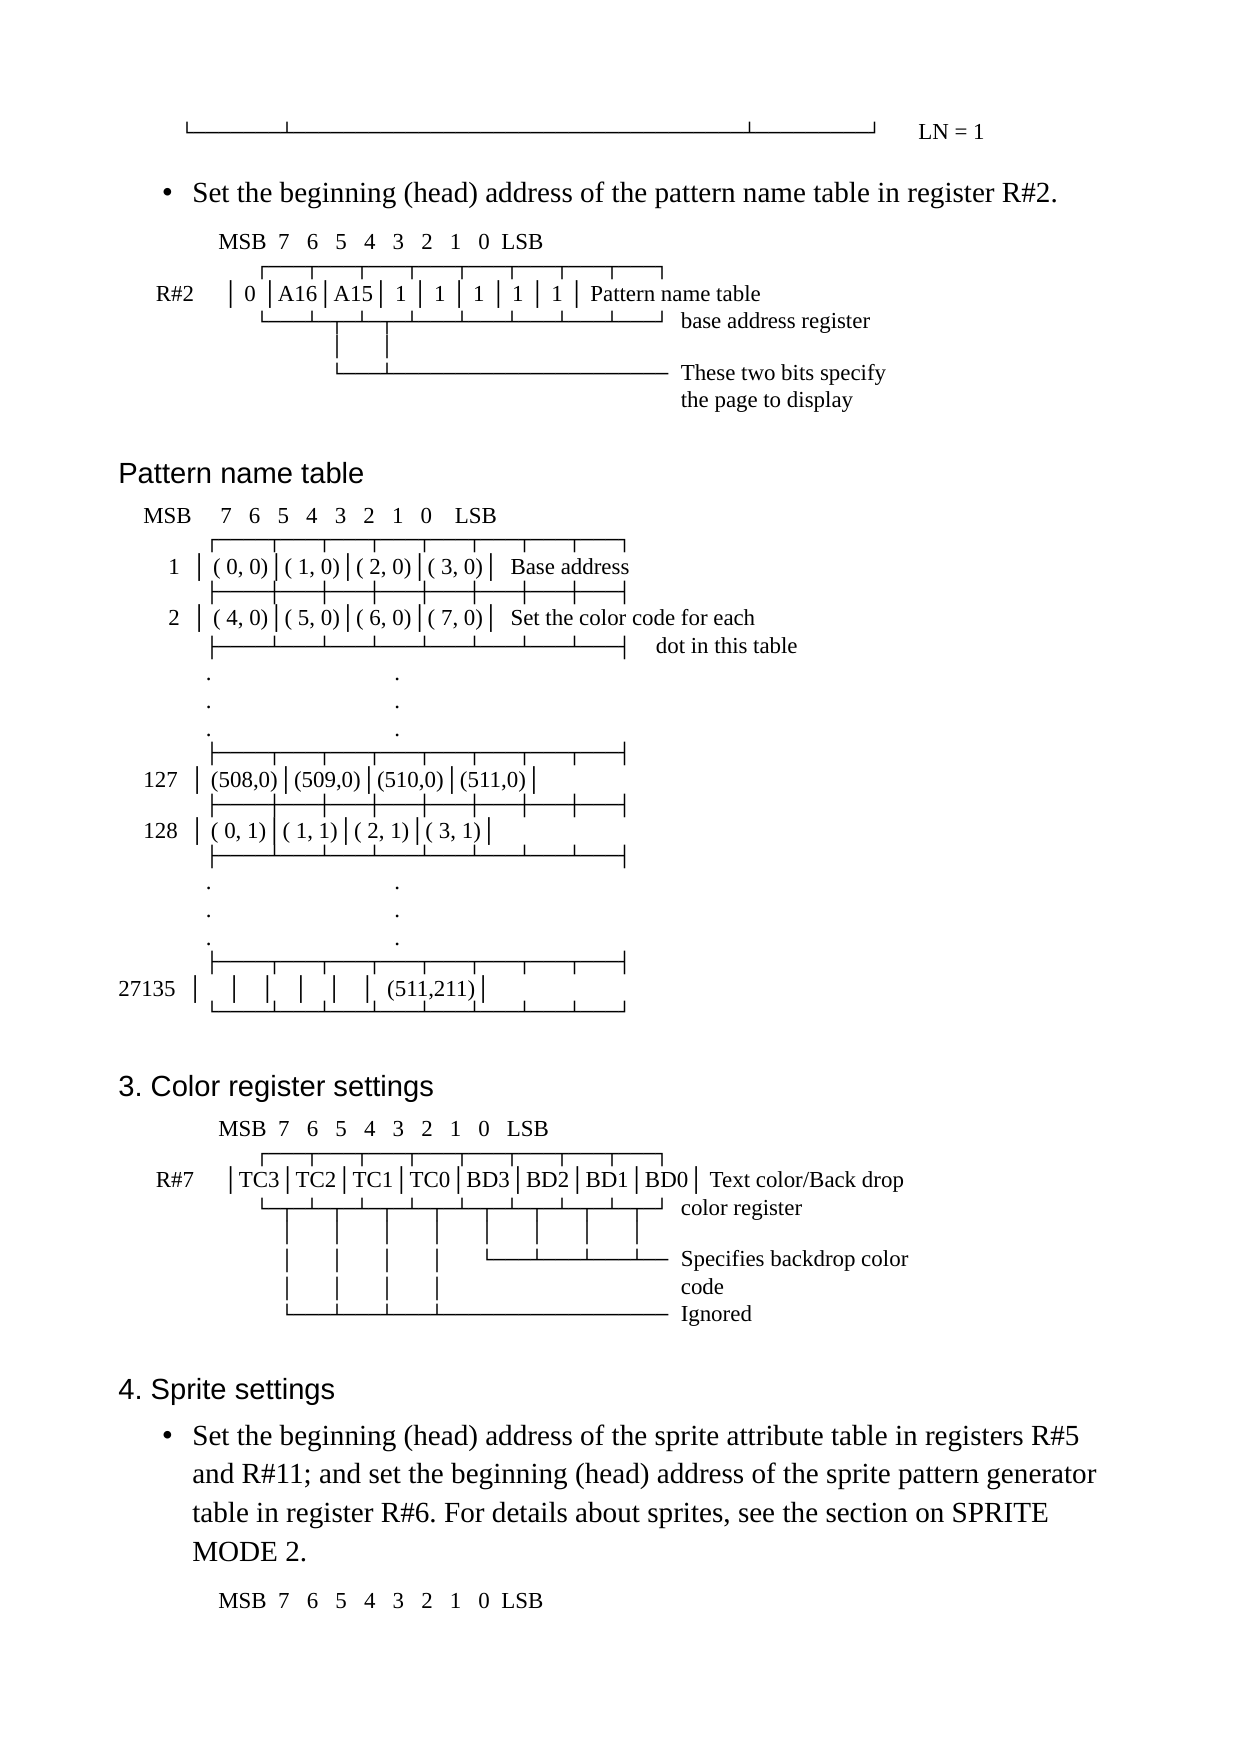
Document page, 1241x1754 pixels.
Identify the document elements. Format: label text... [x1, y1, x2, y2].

text . . [118, 715, 1122, 742]
text 127 │ (508,0)│(509,0)│(510,0)│(511,0)│ [198, 766, 284, 793]
text R#7 │TC3│TC2│TC1│TC0│BD3│BD2│BD1│BD0│ Text color/Back drop [578, 1166, 635, 1194]
text ├────┴───┴───┴───┴───┴───┴───┴───┤ [625, 845, 1122, 868]
subtitle 3. Color register settings [118, 1069, 1122, 1102]
text 127 │ (508,0)│(509,0)│(510,0)│(511,0)│ [534, 766, 1122, 793]
text 2 │ ( 4, 0)│( 5, 0)│( 6, 0)│( 7, 0)│ Set the color code for each [277, 604, 346, 632]
text │ │ [337, 335, 386, 358]
text ├────┴───┴───┴───┴───┴───┴───┴───┤ [212, 856, 624, 868]
text 1 │ ( 0, 0)│( 1, 0)│( 2, 0)│( 3, 0)│ Base address [277, 553, 346, 581]
text 127 │ (508,0)│(509,0)│(510,0)│(511,0)│ [452, 766, 532, 793]
text MSB 7 6 5 4 3 2 1 0 LSB [118, 228, 1122, 256]
text . . [118, 659, 1122, 687]
text MSB 7 6 5 4 3 2 1 0 LSB [118, 1587, 1122, 1614]
text │ │ [118, 335, 336, 358]
text └───┴───┴───┴────────────────── Ignored [118, 1300, 1122, 1328]
text 128 │ ( 0, 1)│( 1, 1)│( 2, 1)│( 3, 1)│ [418, 817, 487, 845]
text 128 │ ( 0, 1)│( 1, 1)│( 2, 1)│( 3, 1)│ [118, 817, 196, 845]
text 127 │ (508,0)│(509,0)│(510,0)│(511,0)│ [118, 766, 196, 793]
text . . [118, 924, 1122, 951]
text └────┴───┴───┴───┴───┴───┴───┴───┘ [118, 1001, 1122, 1025]
text 1 │ ( 0, 0)│( 1, 0)│( 2, 0)│( 3, 0)│ Base address [118, 553, 198, 581]
text ├────┬───┬───┬───┬───┬───┬───┬───┤ [118, 742, 1122, 766]
text ├────┴───┴───┴───┴───┴───┴───┴───┤ dot in this table [118, 632, 1122, 659]
text ├────┴───┴───┴───┴───┴───┴───┴───┤ [118, 845, 211, 868]
text 27135 │ │ │ │ │ │ (511,211)│ [268, 975, 299, 1001]
text ├────┼───┼───┼───┼───┼───┼───┼───┤ [625, 581, 1122, 604]
text R#2 │ 0 │A16│A15│ 1 │ 1 │ 1 │ 1 │ 1 │ Pattern name table [118, 280, 229, 307]
text R#2 │ 0 │A16│A15│ 1 │ 1 │ 1 │ 1 │ 1 │ Pattern name table [270, 280, 324, 307]
text 27135 │ │ │ │ │ │ (511,211)│ [484, 975, 1122, 1001]
text 2 │ ( 4, 0)│( 5, 0)│( 6, 0)│( 7, 0)│ Set the color code for each [348, 604, 418, 632]
text │ │ │ │ code [118, 1273, 1122, 1300]
text ┌────┬───┬───┬───┬───┬───┬───┬───┐ [118, 529, 1122, 553]
text 27135 │ │ │ │ │ │ (511,211)│ [235, 975, 266, 1001]
text └───┴─┬─┴─┬─┴───┴───┴───┴───┴───┘ base address register [118, 307, 1122, 335]
text the page to display [118, 386, 1122, 414]
text 27135 │ │ │ │ │ │ (511,211)│ [368, 975, 482, 1001]
text 2 │ ( 4, 0)│( 5, 0)│( 6, 0)│( 7, 0)│ Set the color code for each [491, 604, 1122, 632]
text R#7 │TC3│TC2│TC1│TC0│BD3│BD2│BD1│BD0│ Text color/Back drop [459, 1166, 516, 1194]
text R#7 │TC3│TC2│TC1│TC0│BD3│BD2│BD1│BD0│ Text color/Back drop [345, 1166, 400, 1194]
text 1 │ ( 0, 0)│( 1, 0)│( 2, 0)│( 3, 0)│ Base address [420, 553, 489, 581]
list Set the beginning (head) address of the sprite attribute table in registers R#5 and R#11; and set the beginning (head) address of the sprite pattern generator table in register R#6. For details about sprites, see the section on SPRITE MODE 2. [162, 1418, 1122, 1567]
text MSB 7 6 5 4 3 2 1 0 LSB [118, 502, 1122, 529]
subtitle Pattern name table [118, 456, 1122, 489]
text R#7 │TC3│TC2│TC1│TC0│BD3│BD2│BD1│BD0│ Text color/Back drop [637, 1166, 695, 1194]
text │ │ │ │ │ │ │ │ [118, 1221, 1122, 1245]
text . . [118, 687, 1122, 715]
list Set the beginning (head) address of the pattern name table in register R#2. [162, 175, 1122, 209]
text R#7 │TC3│TC2│TC1│TC0│BD3│BD2│BD1│BD0│ Text color/Back drop [118, 1166, 229, 1194]
text 127 │ (508,0)│(509,0)│(510,0)│(511,0)│ [369, 766, 450, 793]
text . . [118, 868, 1122, 896]
text │ │ │ │ └───┴───┴───┴── Specifies backdrop color [118, 1245, 1122, 1273]
text R#7 │TC3│TC2│TC1│TC0│BD3│BD2│BD1│BD0│ Text color/Back drop [697, 1166, 1122, 1194]
text └───┴────────────────────── These two bits specify [118, 358, 1122, 386]
text 27135 │ │ │ │ │ │ (511,211)│ [301, 975, 333, 1001]
text 1 │ ( 0, 0)│( 1, 0)│( 2, 0)│( 3, 0)│ Base address [348, 553, 418, 581]
text 128 │ ( 0, 1)│( 1, 1)│( 2, 1)│( 3, 1)│ [275, 817, 344, 845]
text 2 │ ( 4, 0)│( 5, 0)│( 6, 0)│( 7, 0)│ Set the color code for each [420, 604, 489, 632]
subtitle 4. Sprite settings [118, 1372, 1122, 1406]
text ┌───┬───┬───┬───┬───┬───┬───┬───┐ [118, 256, 1122, 280]
text 2 │ ( 4, 0)│( 5, 0)│( 6, 0)│( 7, 0)│ Set the color code for each [200, 604, 275, 632]
text 128 │ ( 0, 1)│( 1, 1)│( 2, 1)│( 3, 1)│ [346, 817, 416, 845]
text 1 │ ( 0, 0)│( 1, 0)│( 2, 0)│( 3, 0)│ Base address [200, 553, 275, 581]
text R#7 │TC3│TC2│TC1│TC0│BD3│BD2│BD1│BD0│ Text color/Back drop [288, 1166, 343, 1194]
text 2 │ ( 4, 0)│( 5, 0)│( 6, 0)│( 7, 0)│ Set the color code for each [118, 604, 198, 632]
text 27135 │ │ │ │ │ │ (511,211)│ [196, 975, 233, 1001]
text │ │ [387, 335, 1122, 358]
text 128 │ ( 0, 1)│( 1, 1)│( 2, 1)│( 3, 1)│ [198, 817, 273, 845]
text ├────┼───┼───┼───┼───┼───┼───┼───┤ [118, 793, 1122, 817]
text └───────┴────────────────────────────────────┴─────────┘ LN = 1 [118, 118, 1122, 146]
text 27135 │ │ │ │ │ │ (511,211)│ [335, 975, 366, 1001]
text ├────┬───┬───┬───┬───┬───┬───┬───┤ [118, 951, 1122, 975]
text 127 │ (508,0)│(509,0)│(510,0)│(511,0)│ [286, 766, 367, 793]
text R#7 │TC3│TC2│TC1│TC0│BD3│BD2│BD1│BD0│ Text color/Back drop [231, 1166, 286, 1194]
text 27135 │ │ │ │ │ │ (511,211)│ [118, 975, 194, 1001]
text R#2 │ 0 │A16│A15│ 1 │ 1 │ 1 │ 1 │ 1 │ Pattern name table [577, 280, 1122, 307]
text R#7 │TC3│TC2│TC1│TC0│BD3│BD2│BD1│BD0│ Text color/Back drop [518, 1166, 576, 1194]
text R#7 │TC3│TC2│TC1│TC0│BD3│BD2│BD1│BD0│ Text color/Back drop [402, 1166, 457, 1194]
text ┌───┬───┬───┬───┬───┬───┬───┬───┐ [118, 1143, 1122, 1166]
text . . [118, 896, 1122, 924]
text 1 │ ( 0, 0)│( 1, 0)│( 2, 0)│( 3, 0)│ Base address [491, 553, 1122, 581]
text 128 │ ( 0, 1)│( 1, 1)│( 2, 1)│( 3, 1)│ [489, 817, 1122, 845]
text └─┬─┴─┬─┴─┬─┴─┬─┴─┬─┴─┬─┴─┬─┴─┬─┘ color register [118, 1194, 1122, 1221]
text R#2 │ 0 │A16│A15│ 1 │ 1 │ 1 │ 1 │ 1 │ Pattern name table [326, 280, 379, 307]
text ├────┼───┼───┼───┼───┼───┼───┼───┤ [118, 581, 211, 604]
text MSB 7 6 5 4 3 2 1 0 LSB [118, 1115, 1122, 1143]
text ├────┼───┼───┼───┼───┼───┼───┼───┤ [212, 592, 274, 604]
